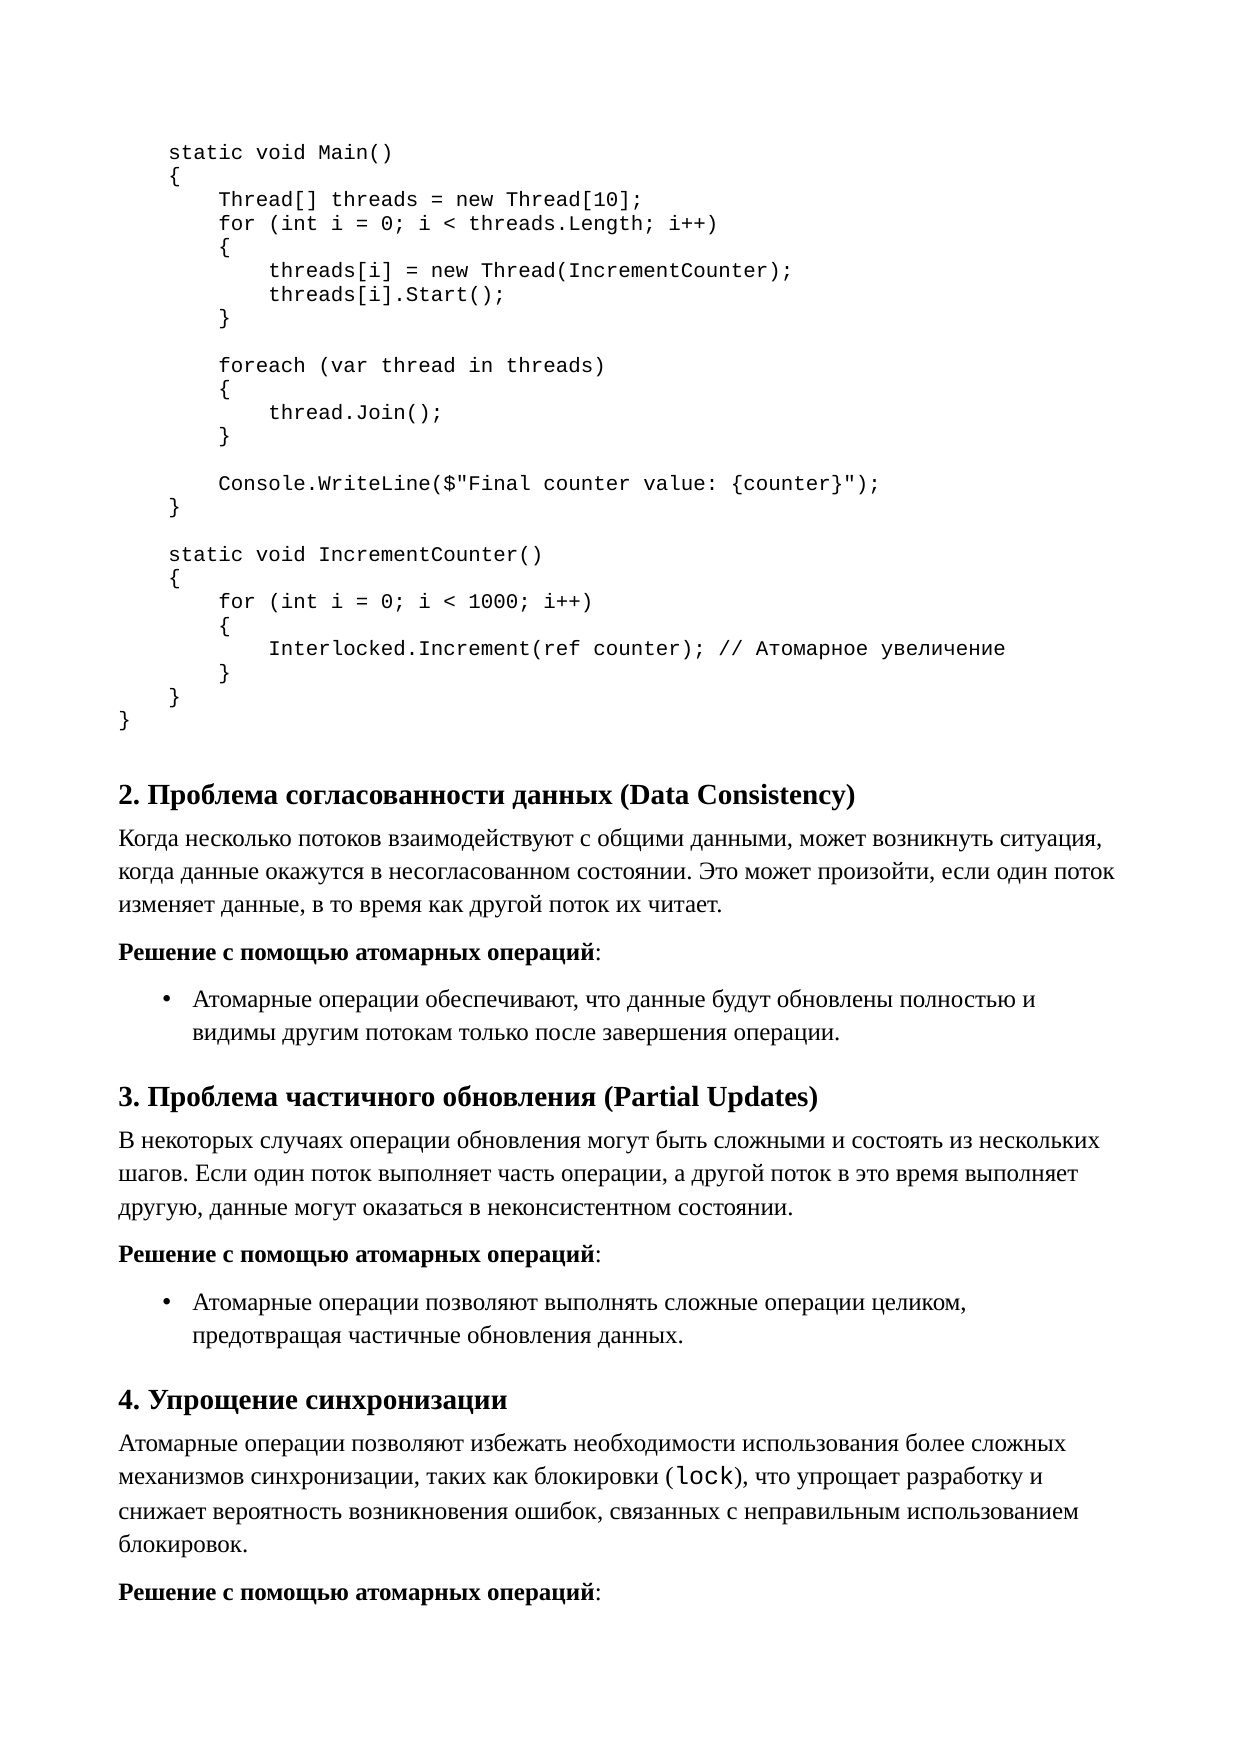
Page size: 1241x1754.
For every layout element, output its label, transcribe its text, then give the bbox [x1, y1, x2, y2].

text Console.WriteLine($"Final counter value: {counter}"); [118, 473, 1122, 496]
text threads[i].Start(); [118, 284, 1122, 307]
text { [118, 378, 1122, 402]
text thread.Join(); [118, 402, 1122, 426]
text { [118, 615, 1122, 638]
text } [118, 307, 1122, 331]
text В некоторых случаях операции обновления могут быть сложными и состоять из нескольких шагов. Если один поток выполняет часть операции, а другой поток в это время выполняет другую, данные могут оказаться в неконсистентном состоянии. [118, 1126, 1122, 1220]
text { [118, 567, 1122, 591]
text { [118, 165, 1122, 189]
subtitle 3. Проблема частичного обновления (Partial Updates) [118, 1079, 1122, 1113]
text Решение с помощью атомарных операций: [118, 1577, 1122, 1606]
text Атомарные операции позволяют избежать необходимости использования более сложных механизмов синхронизации, таких как блокировки (lock), что упрощает разработку и снижает вероятность возникновения ошибок, связанных с неправильным использованием блокировок. [118, 1428, 1122, 1558]
text static void Main() [118, 142, 1122, 165]
subtitle 2. Проблема согласованности данных (Data Consistency) [118, 777, 1122, 811]
list Атомарные операции обеспечивают, что данные будут обновлены полностью и видимы другим потокам только после завершения операции. [162, 984, 1122, 1046]
text for (int i = 0; i < 1000; i++) [118, 591, 1122, 615]
text Thread[] threads = new Thread[10]; [118, 189, 1122, 213]
text } [118, 662, 1122, 686]
text threads[i] = new Thread(IncrementCounter); [118, 260, 1122, 284]
subtitle 4. Упрощение синхронизации [118, 1382, 1122, 1416]
text } [118, 709, 1122, 733]
text Когда несколько потоков взаимодействуют с общими данными, может возникнуть ситуация, когда данные окажутся в несогласованном состоянии. Это может произойти, если один поток изменяет данные, в то время как другой поток их читает. [118, 823, 1122, 918]
text foreach (var thread in threads) [118, 354, 1122, 378]
text for (int i = 0; i < threads.Length; i++) [118, 213, 1122, 236]
text } [118, 686, 1122, 709]
list Атомарные операции позволяют выполнять сложные операции целиком, предотвращая частичные обновления данных. [162, 1287, 1122, 1348]
text } [118, 426, 1122, 449]
text Решение с помощью атомарных операций: [118, 937, 1122, 965]
text { [118, 236, 1122, 260]
text Interlocked.Increment(ref counter); // Атомарное увеличение [118, 638, 1122, 662]
text static void IncrementCounter() [118, 544, 1122, 567]
text } [118, 496, 1122, 520]
text Решение с помощью атомарных операций: [118, 1239, 1122, 1268]
